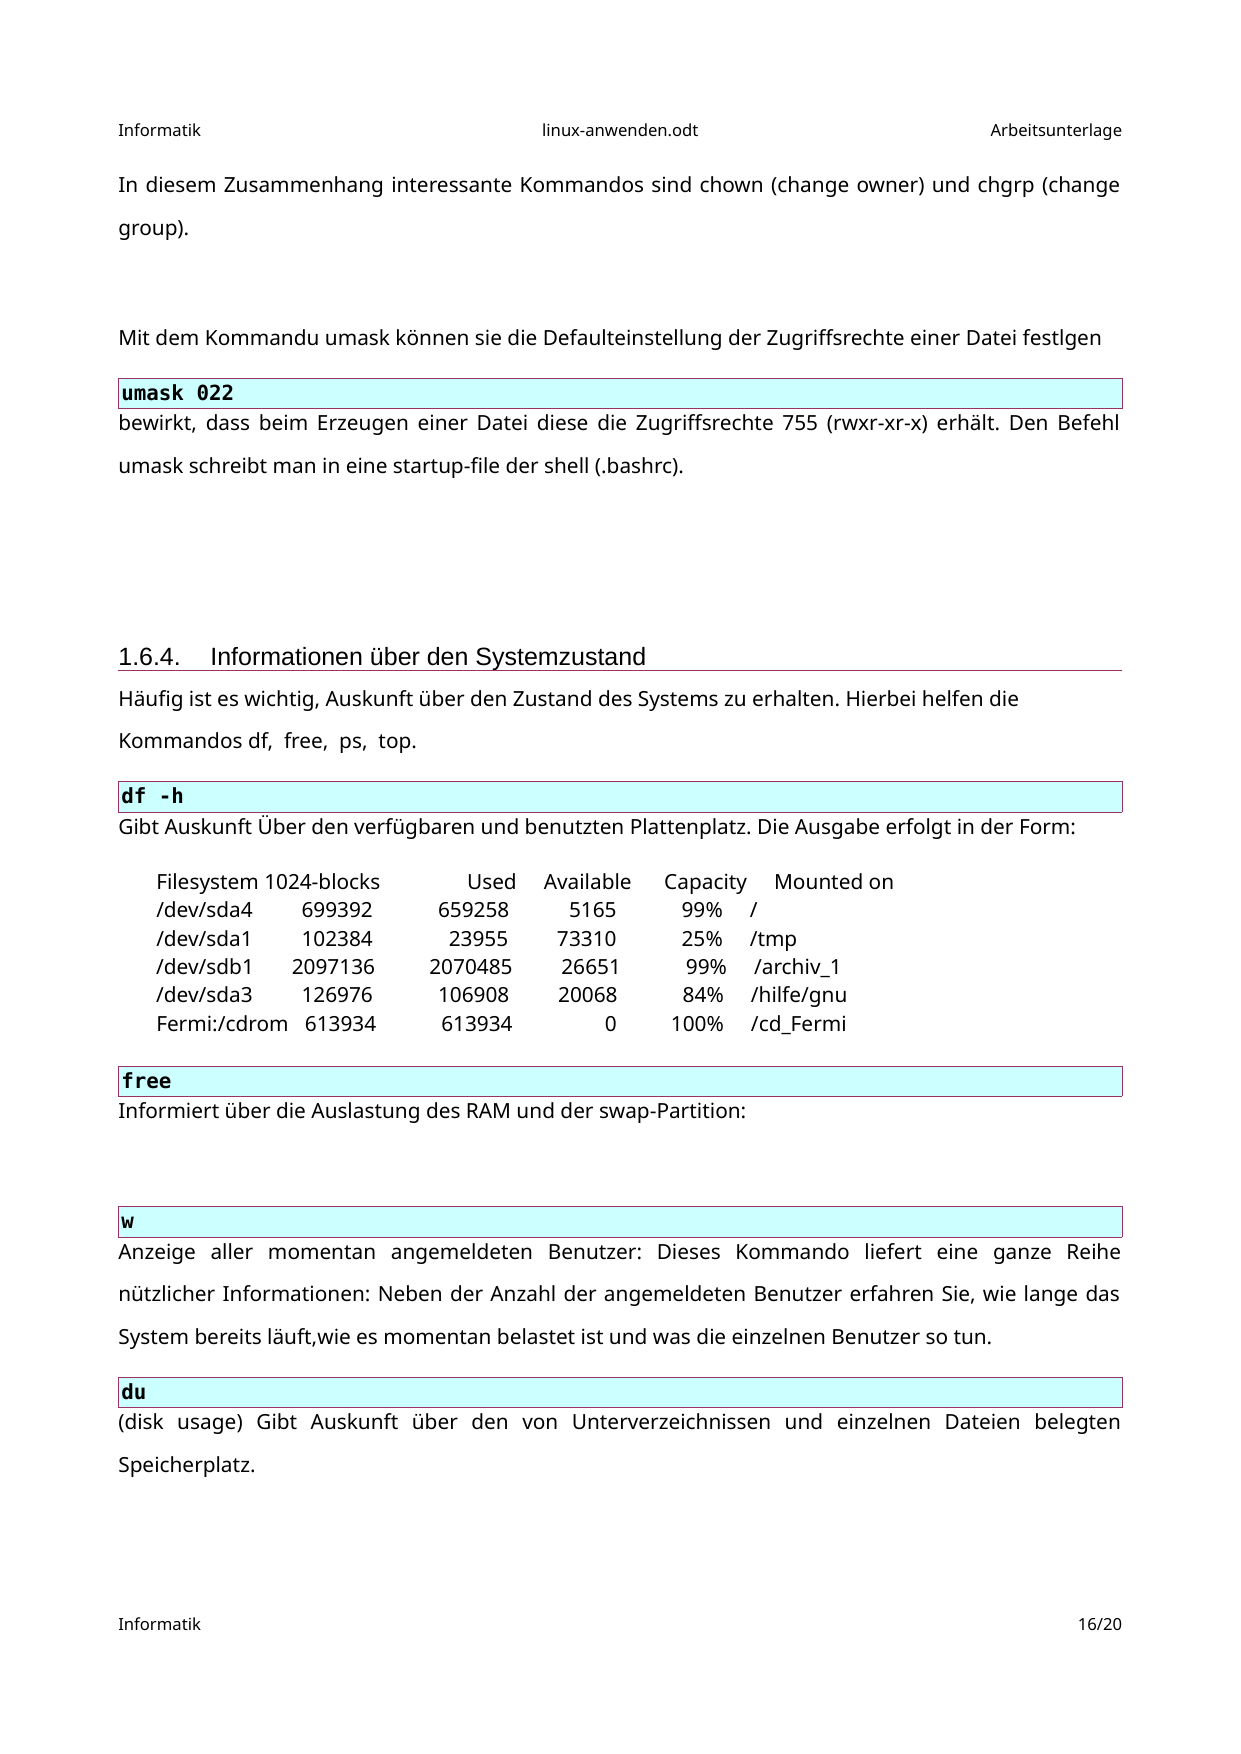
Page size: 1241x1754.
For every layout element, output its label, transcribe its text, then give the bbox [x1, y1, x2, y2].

text (disk usage) Gibt Auskunft über den von Unterverzeichnissen und einzelnen Dateien belegten Speicherplatz. [118, 1408, 1122, 1478]
text Informiert über die Auslastung des RAM und der swap-Partition: [118, 1097, 1122, 1125]
text Gibt Auskunft Über den verfügbaren und benutzten Plattenplatz. Die Ausgabe erfolgt in der Form: [118, 813, 1122, 840]
text free [119, 1067, 1122, 1096]
subtitle Informationen über den Systemzustand [118, 641, 1122, 670]
text w [119, 1207, 1122, 1237]
text df -h [119, 782, 1122, 812]
text /dev/sdb1 2097136 2070485 26651 99% /archiv_1 [118, 952, 1122, 981]
text Filesystem 1024-blocks Used Available Capacity Mounted on [118, 867, 1122, 895]
text du [119, 1378, 1122, 1407]
text /dev/sda4 699392 659258 5165 99% / [118, 895, 1122, 924]
text umask 022 [119, 379, 1122, 408]
text Fermi:/cdrom 613934 613934 0 100% /cd_Fermi [118, 1009, 1122, 1037]
text Häufig ist es wichtig, Auskunft über den Zustand des Systems zu erhalten. Hierbei helfen die Kommandos df, free, ps, top. [118, 684, 1122, 755]
text In diesem Zusammenhang interessante Kommandos sind chown (change owner) und chgrp (change group). [118, 170, 1122, 241]
text /dev/sda1 102384 23955 73310 25% /tmp [118, 924, 1122, 952]
text /dev/sda3 126976 106908 20068 84% /hilfe/gnu [118, 981, 1122, 1009]
text Mit dem Kommandu umask können sie die Defaulteinstellung der Zugriffsrechte einer Datei festlgen [118, 323, 1122, 352]
text bewirkt, dass beim Erzeugen einer Datei diese die Zugriffsrechte 755 (rwxr-xr-x) erhält. Den Befehl umask schreibt man in eine startup-file der shell (.bashrc). [118, 409, 1122, 479]
text Anzeige aller momentan angemeldeten Benutzer: Dieses Kommando liefert eine ganze Reihe nützlicher Informationen: Neben der Anzahl der angemeldeten Benutzer erfahren Sie, wie lange das System bereits läuft,wie es momentan belastet ist und was die einzelnen Benutzer so tun. [118, 1238, 1122, 1350]
